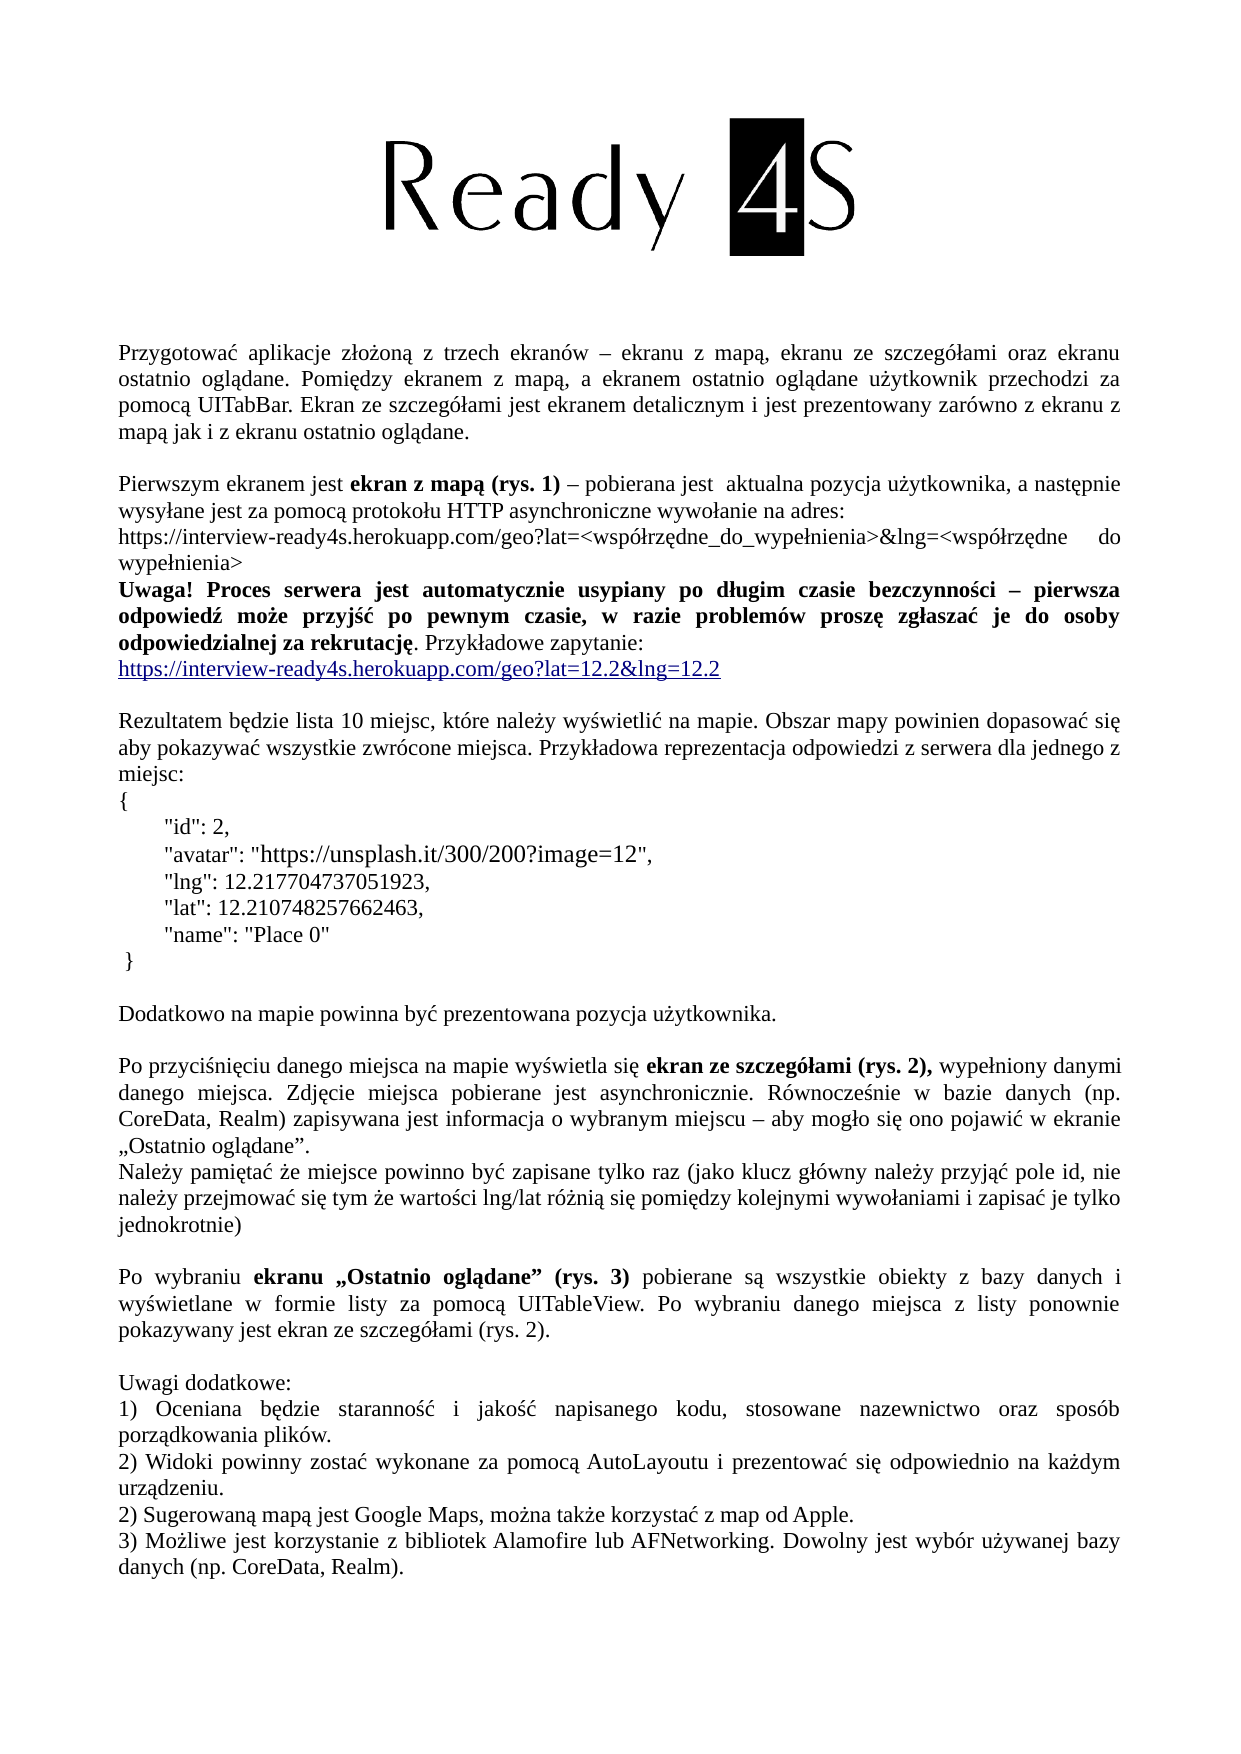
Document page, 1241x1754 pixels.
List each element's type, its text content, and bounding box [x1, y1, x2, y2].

text Należy pamiętać że miejsce powinno być zapisane tylko raz (jako klucz główny należy przyjąć pole id, nie należy przejmować się tym że wartości lng/lat różnią się pomiędzy kolejnymi wywołaniami i zapisać je tylko jednokrotnie) [118, 1158, 1122, 1237]
text Dodatkowo na mapie powinna być prezentowana pozycja użytkownika. [118, 1000, 1122, 1026]
text 2) Widoki powinny zostać wykonane za pomocą AutoLayoutu i prezentować się odpowiednio na każdym urządzeniu. [118, 1448, 1122, 1501]
text } [118, 947, 1122, 973]
text https://interview-ready4s.herokuapp.com/geo?lat=12.2&lng=12.2 [118, 655, 1122, 681]
text 1) Oceniana będzie staranność i jakość napisanego kodu, stosowane nazewnictwo oraz sposób porządkowania plików. [118, 1395, 1122, 1448]
text Po wybraniu ekranu „Ostatnio oglądane” (rys. 3) pobierane są wszystkie obiekty z bazy danych i wyświetlane w formie listy za pomocą UITableView. Po wybraniu danego miejsca z listy ponownie pokazywany jest ekran ze szczegółami (rys. 2). [118, 1263, 1122, 1342]
text "lat": 12.210748257662463, [118, 894, 1122, 921]
text Po przyciśnięciu danego miejsca na mapie wyświetla się ekran ze szczegółami (rys. 2), wypełniony danymi danego miejsca. Zdjęcie miejsca pobierane jest asynchronicznie. Równocześnie w bazie danych (np. CoreData, Realm) zapisywana jest informacja o wybranym miejscu – aby mogło się ono pojawić w ekranie „Ostatnio oglądane”. [118, 1053, 1122, 1158]
text "name": "Place 0" [118, 921, 1122, 947]
text Przygotować aplikacje złożoną z trzech ekranów – ekranu z mapą, ekranu ze szczegółami oraz ekranu ostatnio oglądane. Pomiędzy ekranem z mapą, a ekranem ostatnio oglądane użytkownik przechodzi za pomocą UITabBar. Ekran ze szczegółami jest ekranem detalicznym i jest prezentowany zarówno z ekranu z mapą jak i z ekranu ostatnio oglądane. [118, 339, 1122, 444]
text "id": 2, [118, 813, 1122, 839]
text "avatar": "https://unsplash.it/300/200?image=12", [118, 839, 1122, 868]
text 3) Możliwe jest korzystanie z bibliotek Alamofire lub AFNetworking. Dowolny jest wybór używanej bazy danych (np. CoreData, Realm). [118, 1527, 1122, 1580]
text 2) Sugerowaną mapą jest Google Maps, można także korzystać z map od Apple. [118, 1501, 1122, 1527]
text "lng": 12.217704737051923, [118, 868, 1122, 894]
text Pierwszym ekranem jest ekran z mapą (rys. 1) – pobierana jest aktualna pozycja użytkownika, a następnie wysyłane jest za pomocą protokołu HTTP asynchroniczne wywołanie na adres: [118, 470, 1122, 523]
text Uwagi dodatkowe: [118, 1369, 1122, 1395]
text https://interview-ready4s.herokuapp.com/geo?lat=<współrzędne_do_wypełnienia>&lng=<współrzędne do wypełnienia> [118, 523, 1122, 576]
text { [118, 787, 1122, 813]
text Rezultatem będzie lista 10 miejsc, które należy wyświetlić na mapie. Obszar mapy powinien dopasować się aby pokazywać wszystkie zwrócone miejsca. Przykładowa reprezentacja odpowiedzi z serwera dla jednego z miejsc: [118, 708, 1122, 787]
picture [385, 118, 855, 256]
text Uwaga! Proces serwera jest automatycznie usypiany po długim czasie bezczynności – pierwsza odpowiedź może przyjść po pewnym czasie, w razie problemów proszę zgłaszać je do osoby odpowiedzialnej za rekrutację. Przykładowe zapytanie: [118, 576, 1122, 655]
